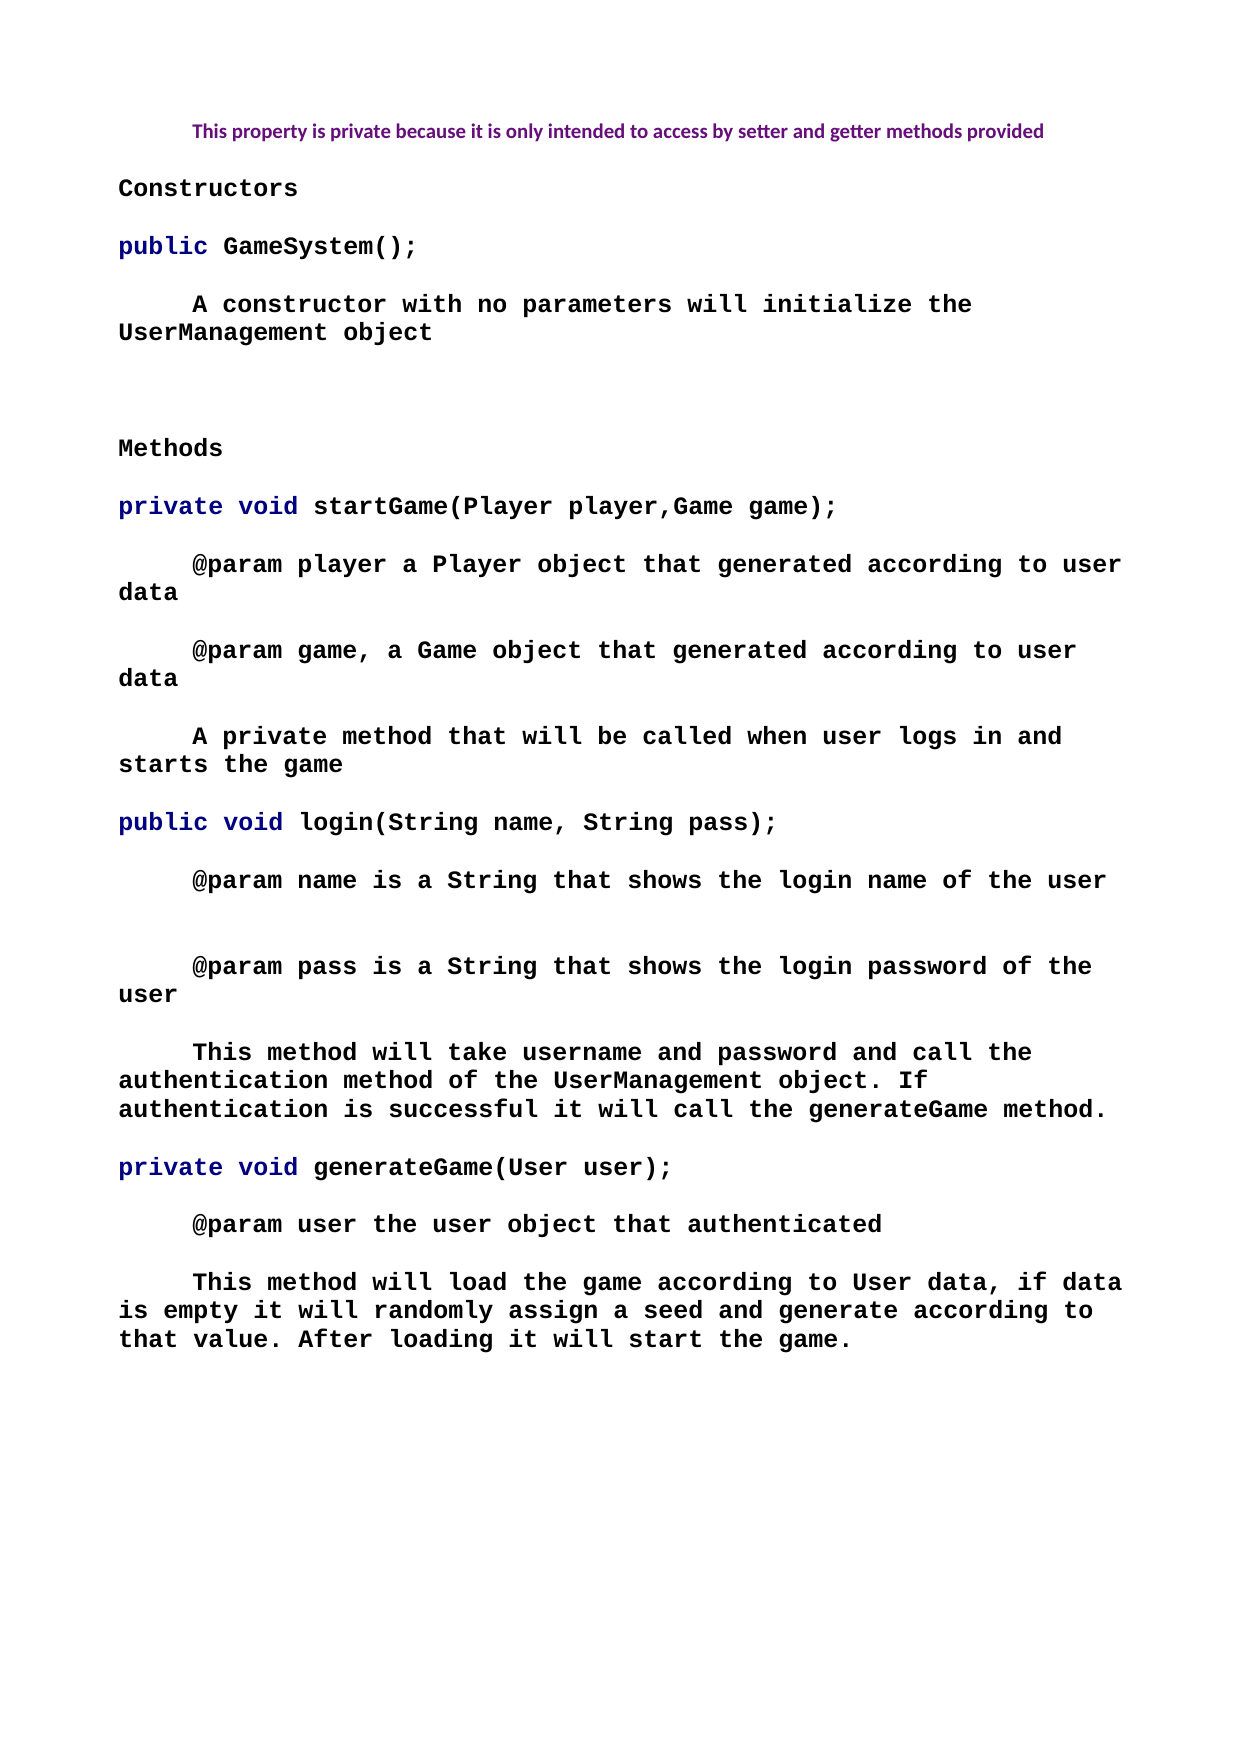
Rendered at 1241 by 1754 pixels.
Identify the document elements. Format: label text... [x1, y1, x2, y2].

text @param player a Player object that generated according to user data [118, 551, 1122, 608]
text @param game, a Game object that generated according to user data [118, 637, 1122, 694]
text This property is private because it is only intended to access by setter and getter methods provided [118, 118, 1122, 146]
text A private method that will be called when user logs in and starts the game [118, 723, 1122, 780]
text This method will take username and password and call the authentication method of the UserManagement object. If authentication is successful it will call the generateGame method. [118, 1040, 1122, 1125]
text @param pass is a String that shows the login password of the user [118, 925, 1122, 1010]
text Methods [118, 436, 1122, 464]
text This method will load the game according to User data, if data is empty it will randomly assign a seed and generate according to that value. After loading it will start the game. [118, 1270, 1122, 1355]
text Constructors [118, 176, 1122, 204]
text public GameSystem(); [118, 234, 1122, 262]
text A constructor with no parameters will initialize the UserManagement object [118, 292, 1122, 348]
text public void login(String name, String pass); [118, 809, 1122, 838]
text private void startGame(Player player,Game game); [118, 493, 1122, 522]
text @param name is a String that shows the login name of the user [118, 867, 1122, 896]
text private void generateGame(User user); [118, 1154, 1122, 1182]
text @param user the user object that authenticated [118, 1212, 1122, 1240]
